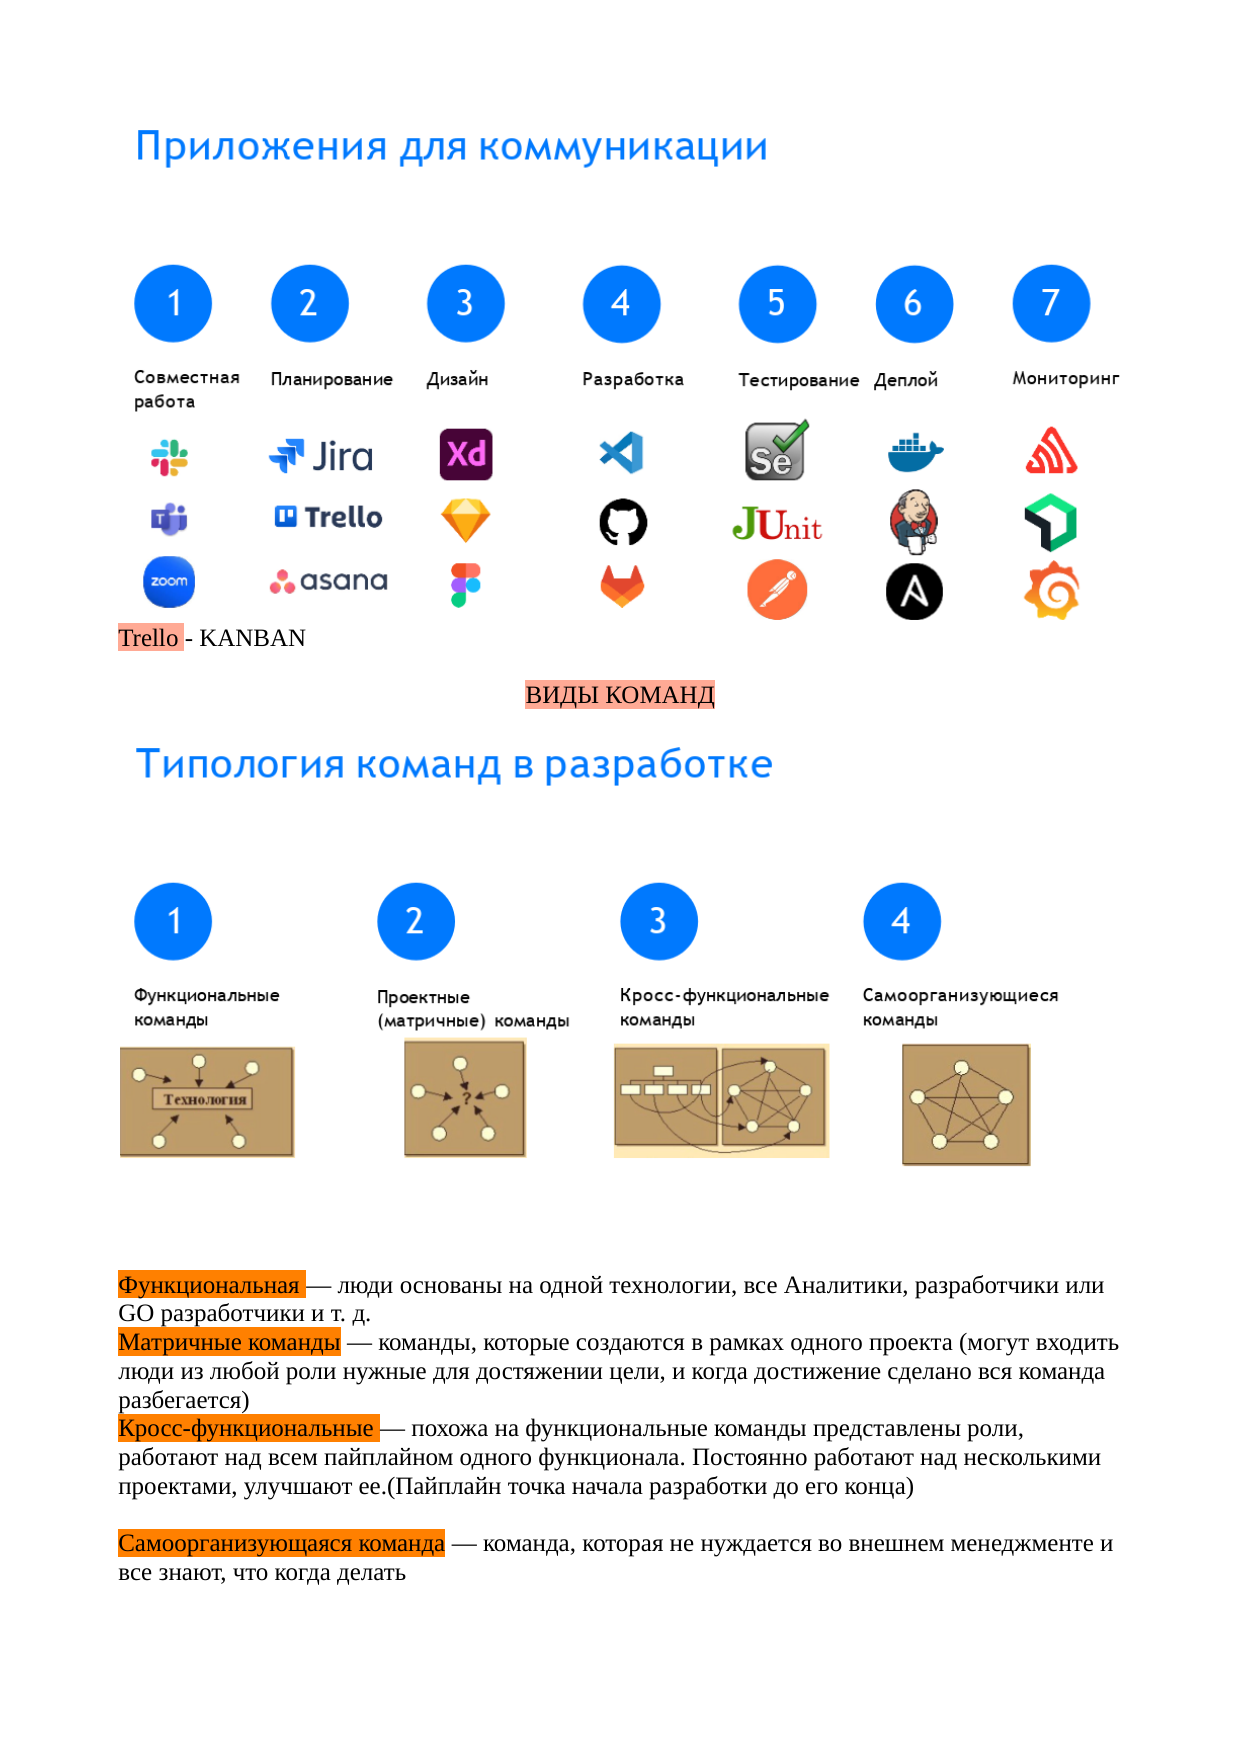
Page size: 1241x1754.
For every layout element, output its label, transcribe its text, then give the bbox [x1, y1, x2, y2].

picture [118, 736, 1123, 1241]
text Функциональная — люди основаны на одной технологии, все Аналитики, разработчики или GO разработчики и т. д. [118, 1270, 1122, 1327]
picture [118, 118, 1123, 623]
text ВИДЫ КОМАНД [118, 680, 1122, 709]
text Матричные команды — команды, которые создаются в рамках одного проекта (могут входить люди из любой роли нужные для достяжении цели, и когда достижение сделано вся команда разбегается) [118, 1327, 1122, 1413]
text Кросс-функциональные — похожа на функциональные команды представлены роли, работают над всем пайплайном одного функционала. Постоянно работают над несколькими проектами, улучшают ее.(Пайплайн точка начала разработки до его конца) [118, 1413, 1122, 1500]
text Trello - KANBAN [118, 623, 1122, 651]
text Самоорганизующаяся команда — команда, которая не нуждается во внешнем менеджменте и все знают, что когда делать [118, 1528, 1122, 1586]
